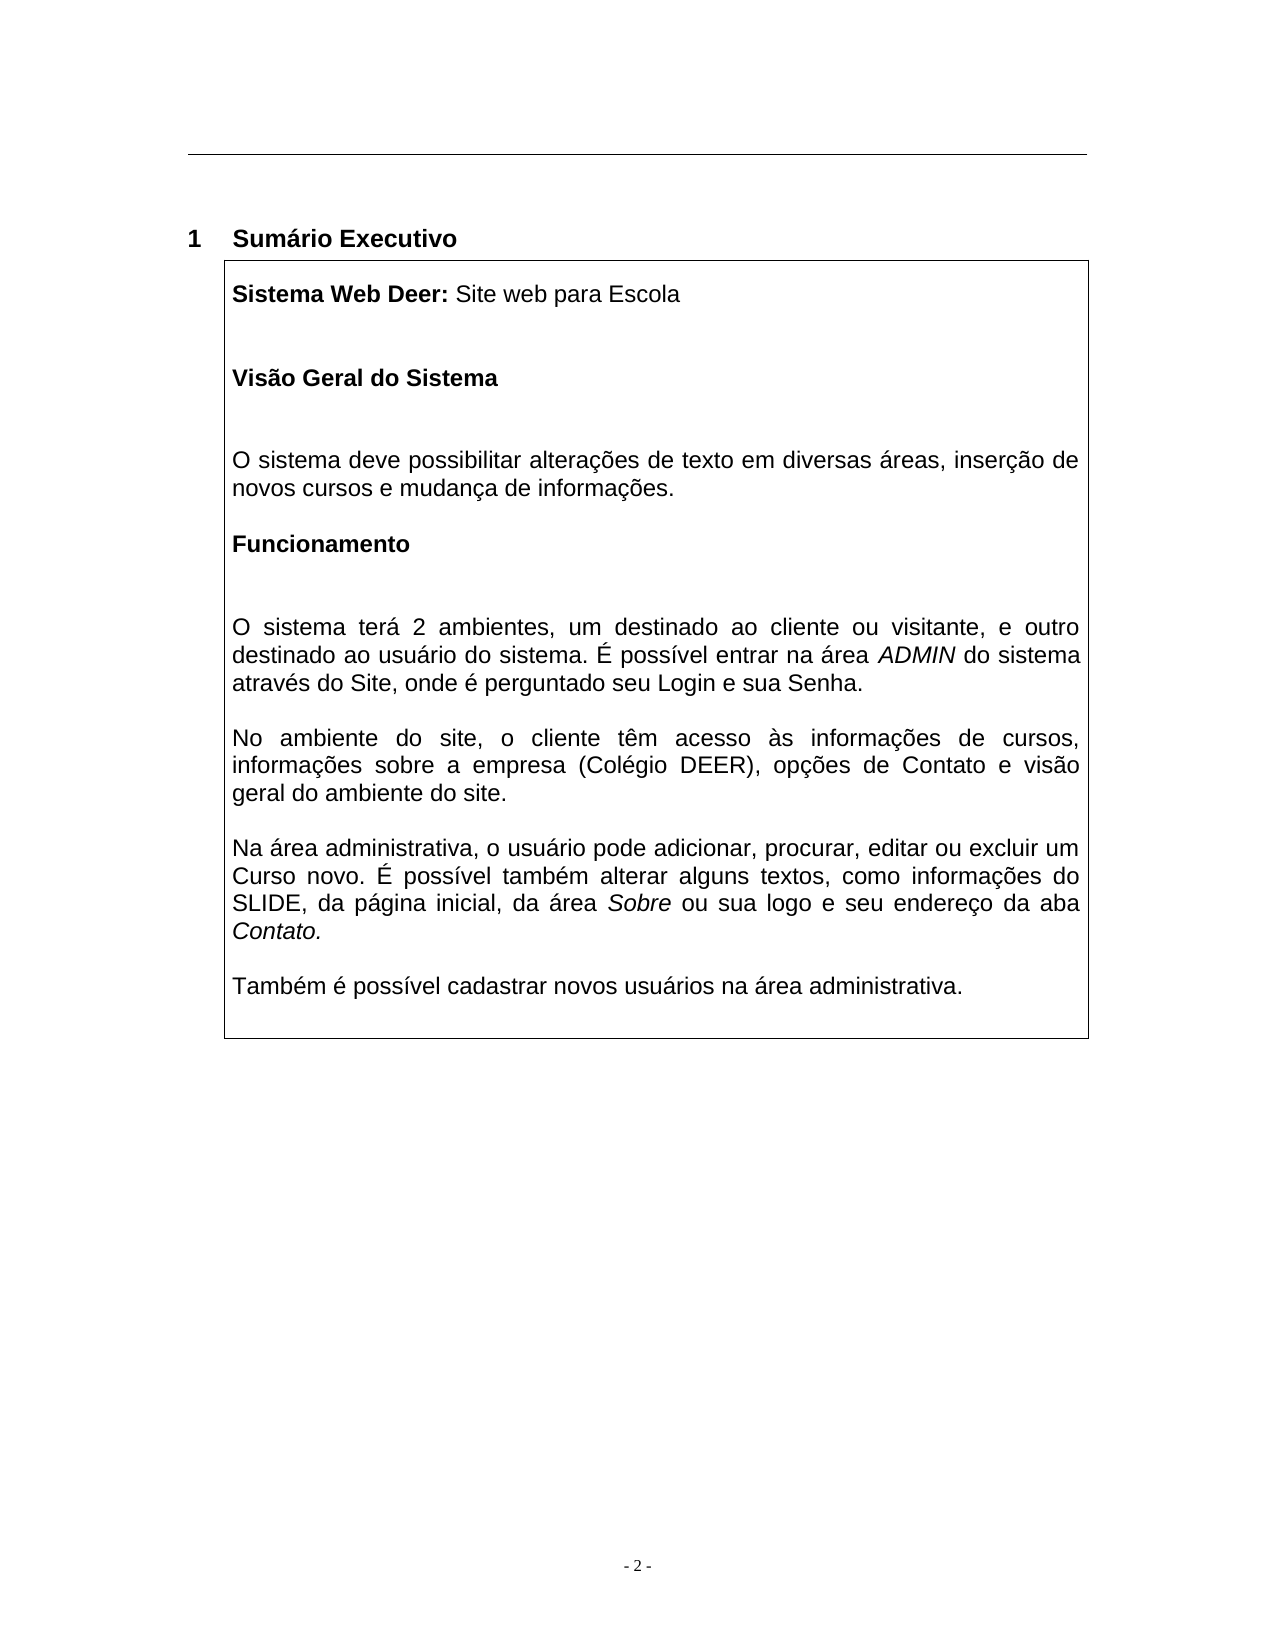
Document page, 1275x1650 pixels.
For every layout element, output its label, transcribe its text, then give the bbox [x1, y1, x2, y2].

subtitle Sumário Executivo [187, 224, 1087, 253]
table_header Sistema Web Deer: Site web para Escola Visão Geral do Sistema O sistema deve possibilitar alterações de texto em diversas áreas, inserção de novos cursos e mudança de informações. Funcionamento O sistema terá 2 ambientes, um destinado ao cliente ou visitante, e outro destinado ao usuário do sistema. É possível entrar na área ADMIN do sistema através do Site, onde é perguntado seu Login e sua Senha. No ambiente do site, o cliente têm acesso às informações de cursos, informações sobre a empresa (Colégio DEER), opções de Contato e visão geral do ambiente do site. Na área administrativa, o usuário pode adicionar, procurar, editar ou excluir um Curso novo. É possível também alterar alguns textos, como informações do SLIDE, da página inicial, da área Sobre ou sua logo e seu endereço da aba Contato. Também é possível cadastrar novos usuários na área administrativa. [225, 261, 1088, 1038]
